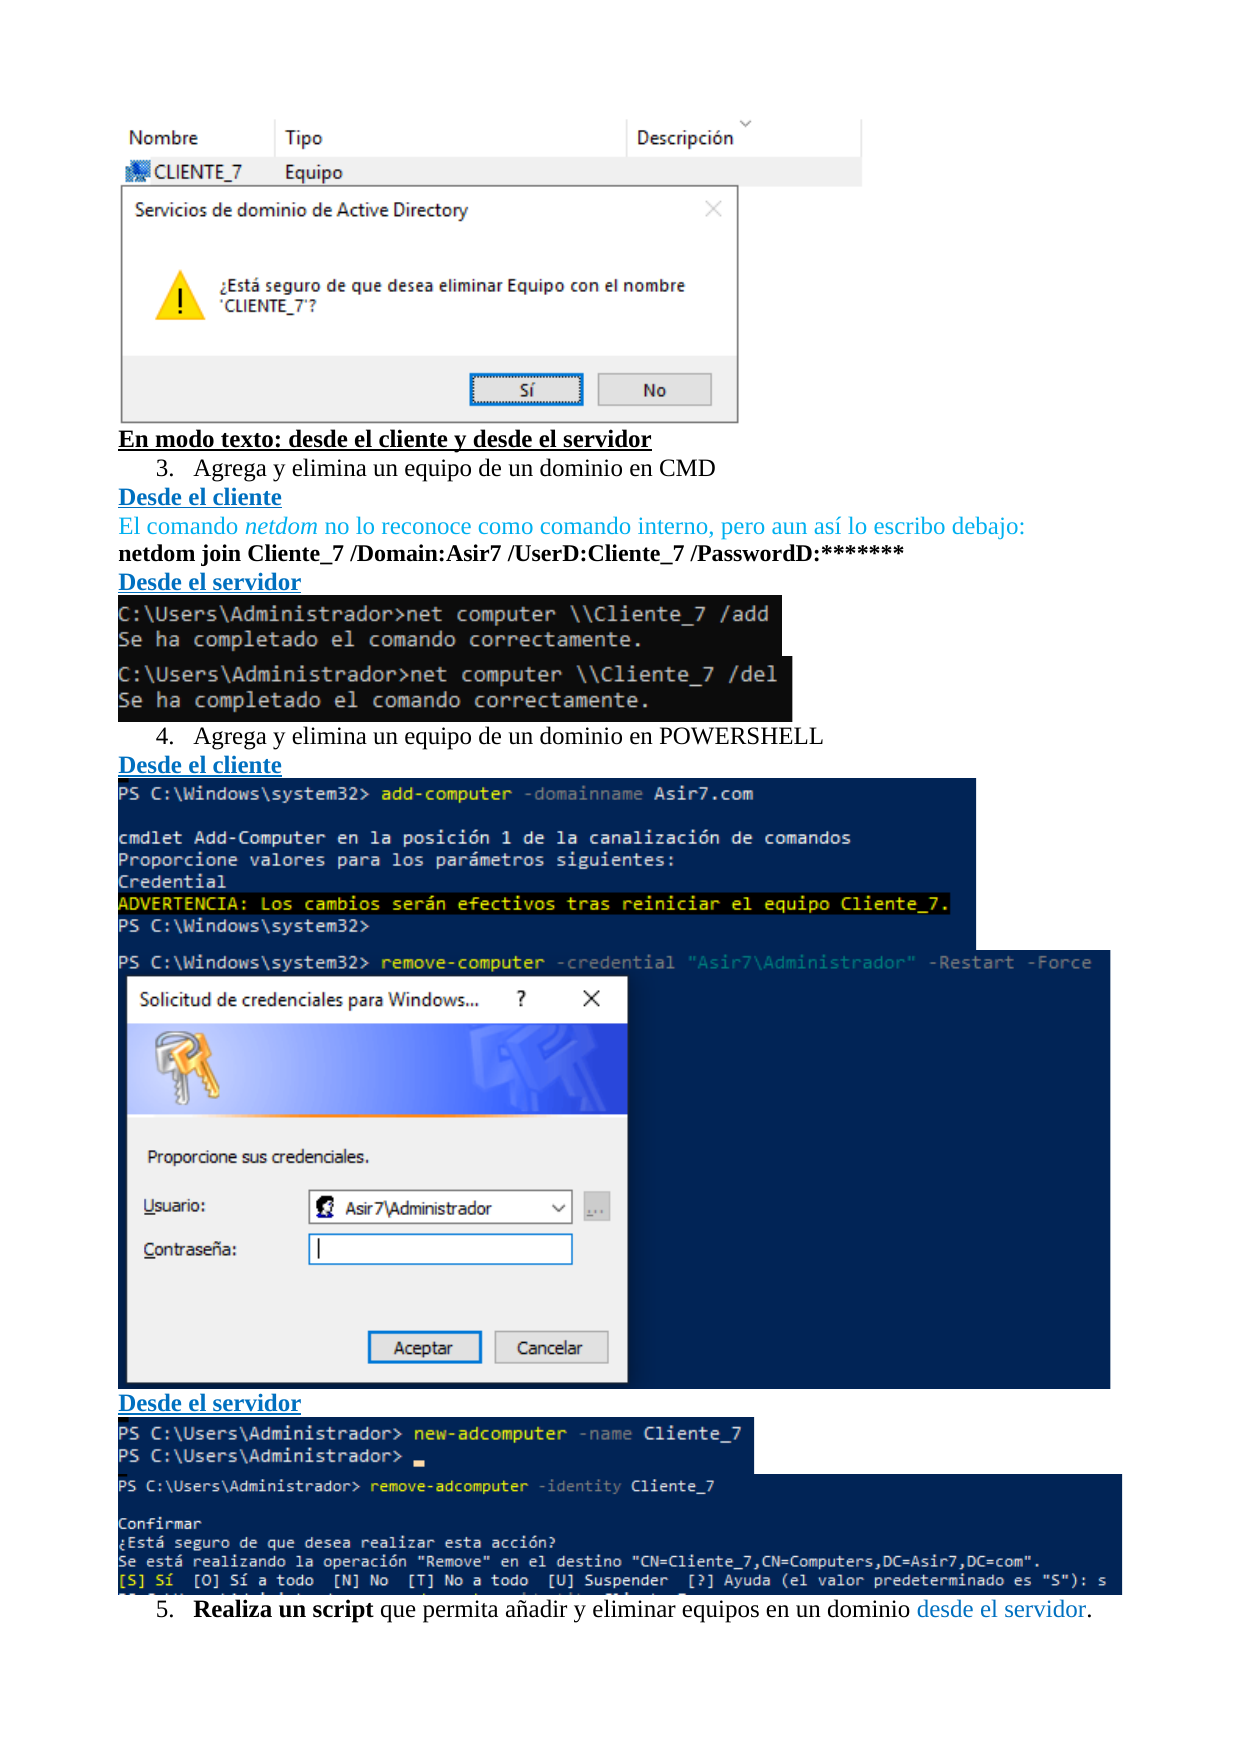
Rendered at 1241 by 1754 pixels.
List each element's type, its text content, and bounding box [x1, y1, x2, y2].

text Desde el cliente [118, 482, 1122, 511]
text El comando netdom no lo reconoce como comando interno, pero aun así lo escribo debajo: [118, 511, 1122, 539]
list Realiza un script que permita añadir y eliminar equipos en un dominio desde el servidor. [156, 1595, 1122, 1623]
text Desde el cliente [118, 750, 1122, 779]
list Agrega y elimina un equipo de un dominio en POWERSHELL [156, 721, 1122, 750]
text En modo texto: desde el cliente y desde el servidor [118, 424, 1122, 453]
text Desde el servidor [118, 1388, 1122, 1417]
text netdom join Cliente_7 /Domain:Asir7 /UserD:Cliente_7 /PasswordD:******* [118, 539, 1122, 567]
text Desde el servidor [118, 567, 1122, 596]
list Agrega y elimina un equipo de un dominio en CMD [156, 453, 1122, 482]
